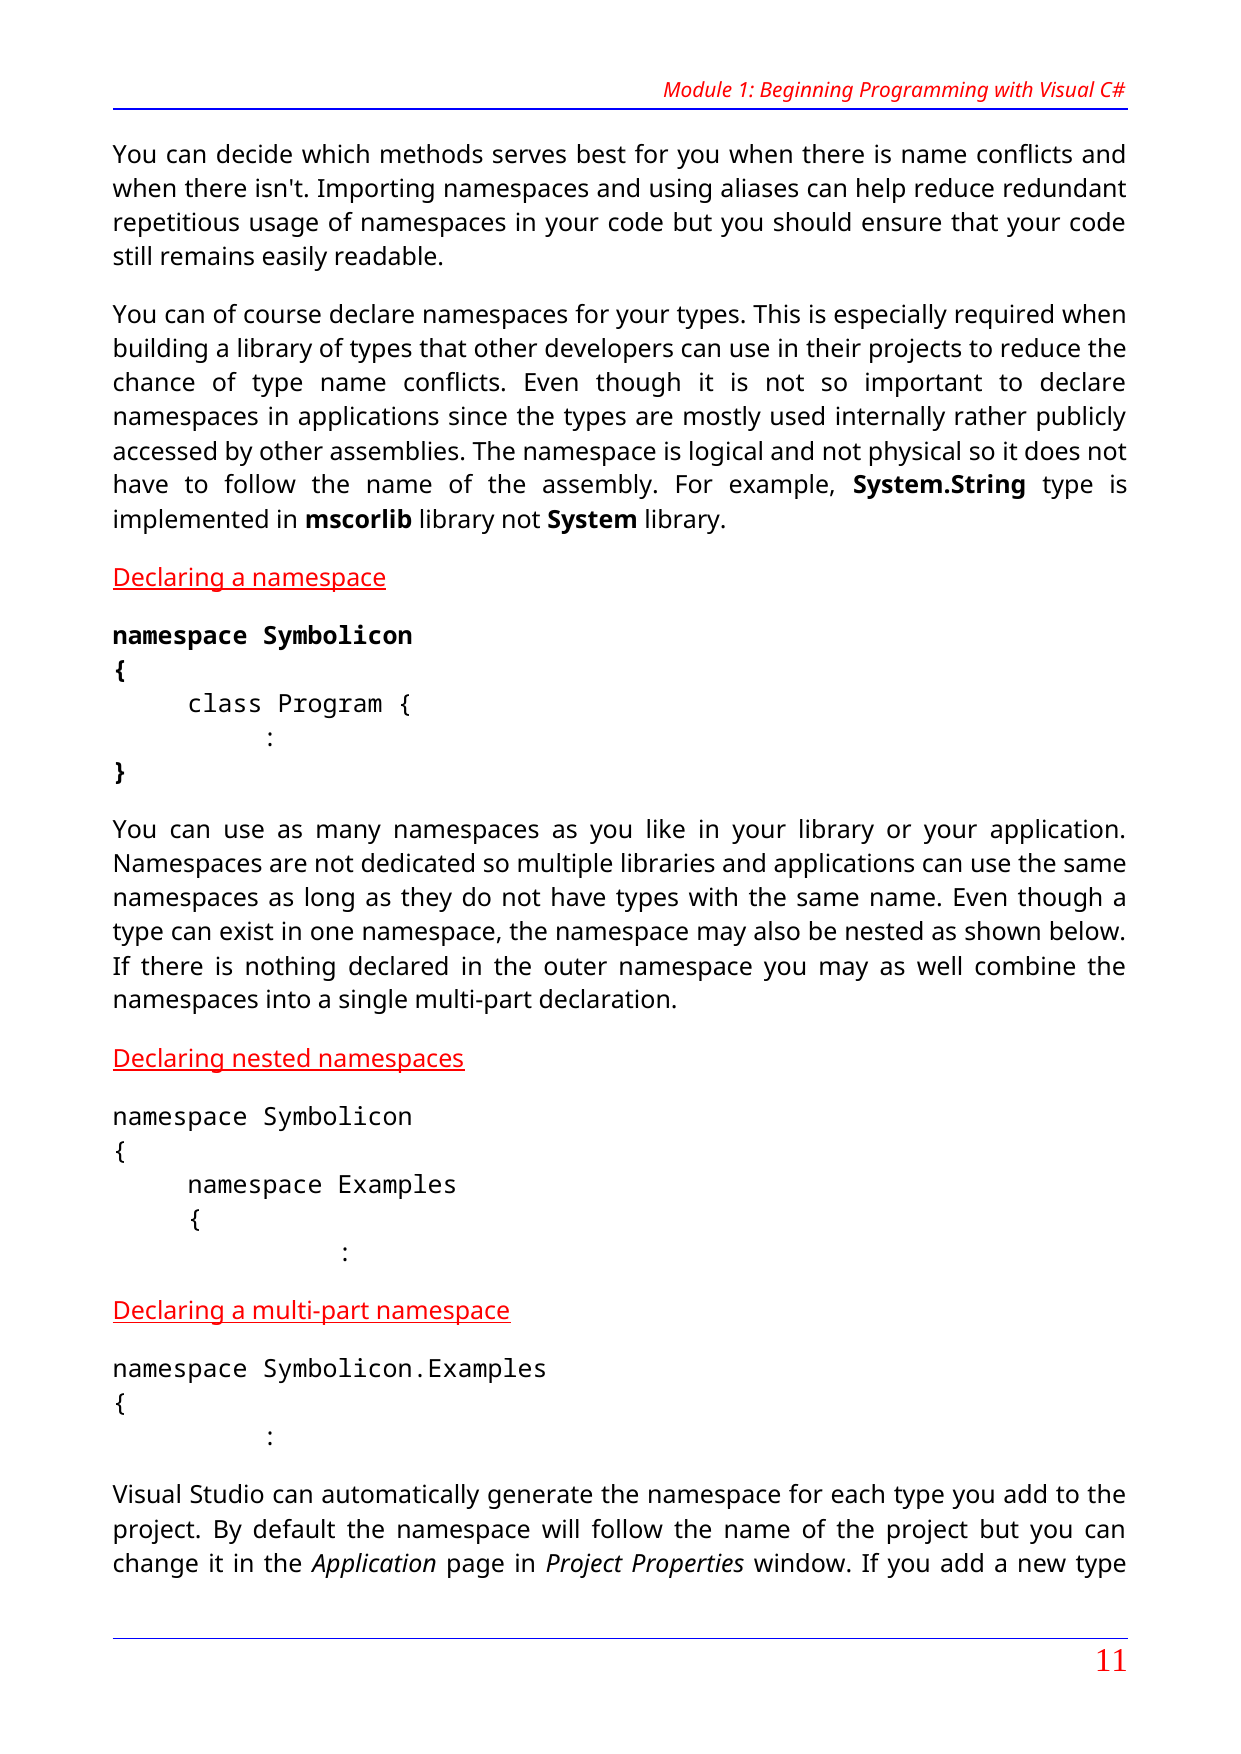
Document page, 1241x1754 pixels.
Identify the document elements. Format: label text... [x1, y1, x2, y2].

text } [112, 754, 1128, 788]
text { [112, 1385, 1128, 1419]
text { [112, 1132, 1128, 1167]
text Declaring nested namespaces [112, 1040, 1128, 1074]
text You can of course declare namespaces for your types. This is especially required when building a library of types that other developers can use in their projects to reduce the chance of type name conflicts. Even though it is not so important to declare namespaces in applications since the types are mostly used internally rather publicly accessed by other assemblies. The namespace is logical and not physical so it does not have to follow the name of the assembly. For example, System.String type is implemented in mscorlib library not System library. [112, 297, 1128, 535]
text { [112, 1201, 1128, 1235]
text Declaring a namespace [112, 559, 1128, 593]
text You can decide which methods serves best for you when there is name conflicts and when there isn't. Importing namespaces and using aliases can help reduce redundant repetitious usage of namespaces in your code but you should ensure that your code still remains easily readable. [112, 137, 1128, 273]
text class Program { [112, 686, 1128, 720]
text : [112, 720, 1128, 754]
text Visual Studio can automatically generate the namespace for each type you add to the project. By default the namespace will follow the name of the project but you can change it in the Application page in Project Properties window. If you add a new type [112, 1477, 1128, 1579]
text Declaring a multi-part namespace [112, 1293, 1128, 1327]
text You can use as many namespaces as you like in your library or your application. Namespaces are not dedicated so multiple libraries and applications can use the same namespaces as long as they do not have types with the same name. Even though a type can exist in one namespace, the namespace may also be nested as shown below. If there is nothing declared in the outer namespace you may as well combine the namespaces into a single multi-part declaration. [112, 812, 1128, 1016]
text namespace Symbolicon.Examples [112, 1351, 1128, 1385]
text : [112, 1235, 1128, 1269]
text { [112, 652, 1128, 686]
text : [112, 1419, 1128, 1453]
text namespace Symbolicon [112, 1098, 1128, 1132]
text namespace Symbolicon [112, 617, 1128, 652]
text namespace Examples [112, 1167, 1128, 1201]
